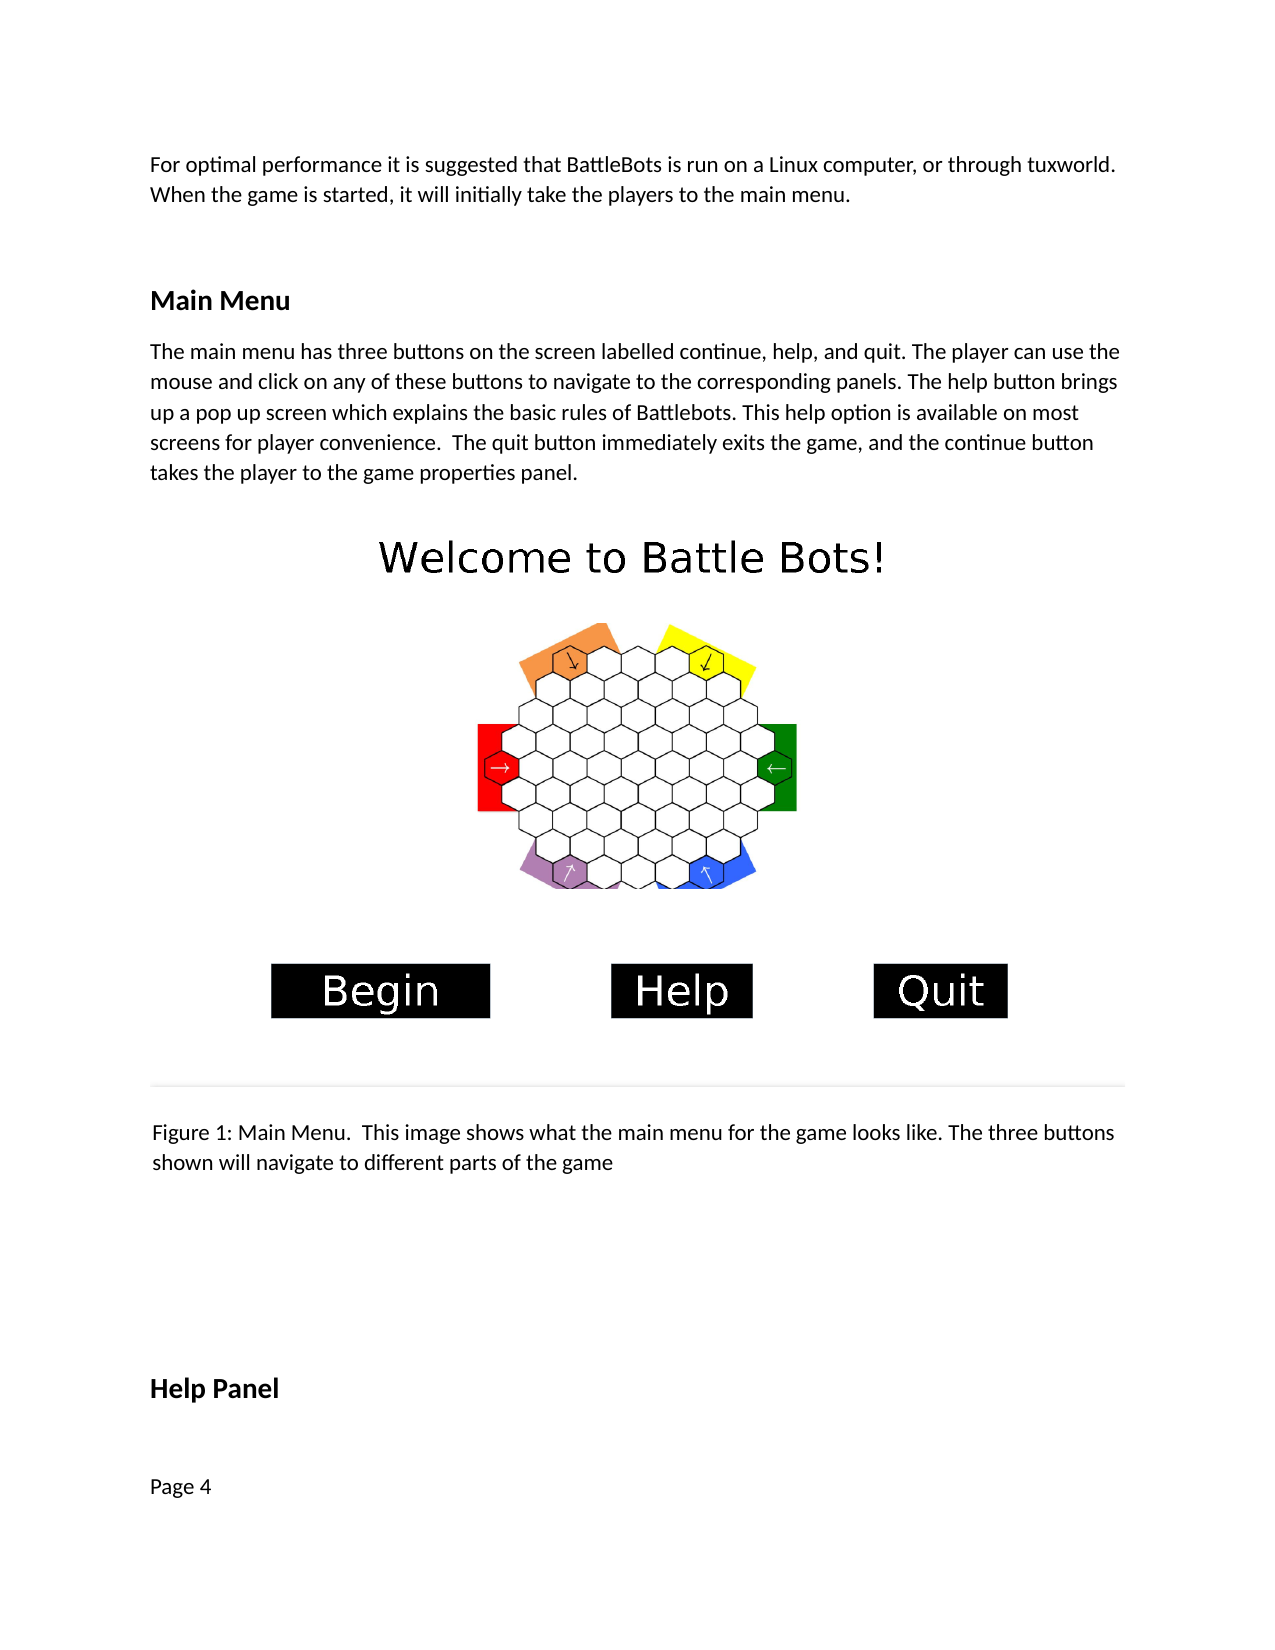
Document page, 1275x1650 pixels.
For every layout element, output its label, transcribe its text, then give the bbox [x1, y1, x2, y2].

picture [150, 505, 1125, 1087]
text Main Menu [150, 282, 1125, 318]
text Help Panel [150, 1370, 1125, 1406]
text For optimal performance it is suggested that BattleBots is run on a Linux computer, or through tuxworld. When the game is started, it will initially take the players to the main menu. [150, 150, 1125, 208]
text The main menu has three buttons on the screen labelled continue, help, and quit. The player can use the mouse and click on any of these buttons to navigate to the corresponding panels. The help button brings up a pop up screen which explains the basic rules of Battlebots. This help option is available on most screens for player convenience. The quit button immediately exits the game, and the continue button takes the player to the game properties panel. [150, 337, 1125, 486]
